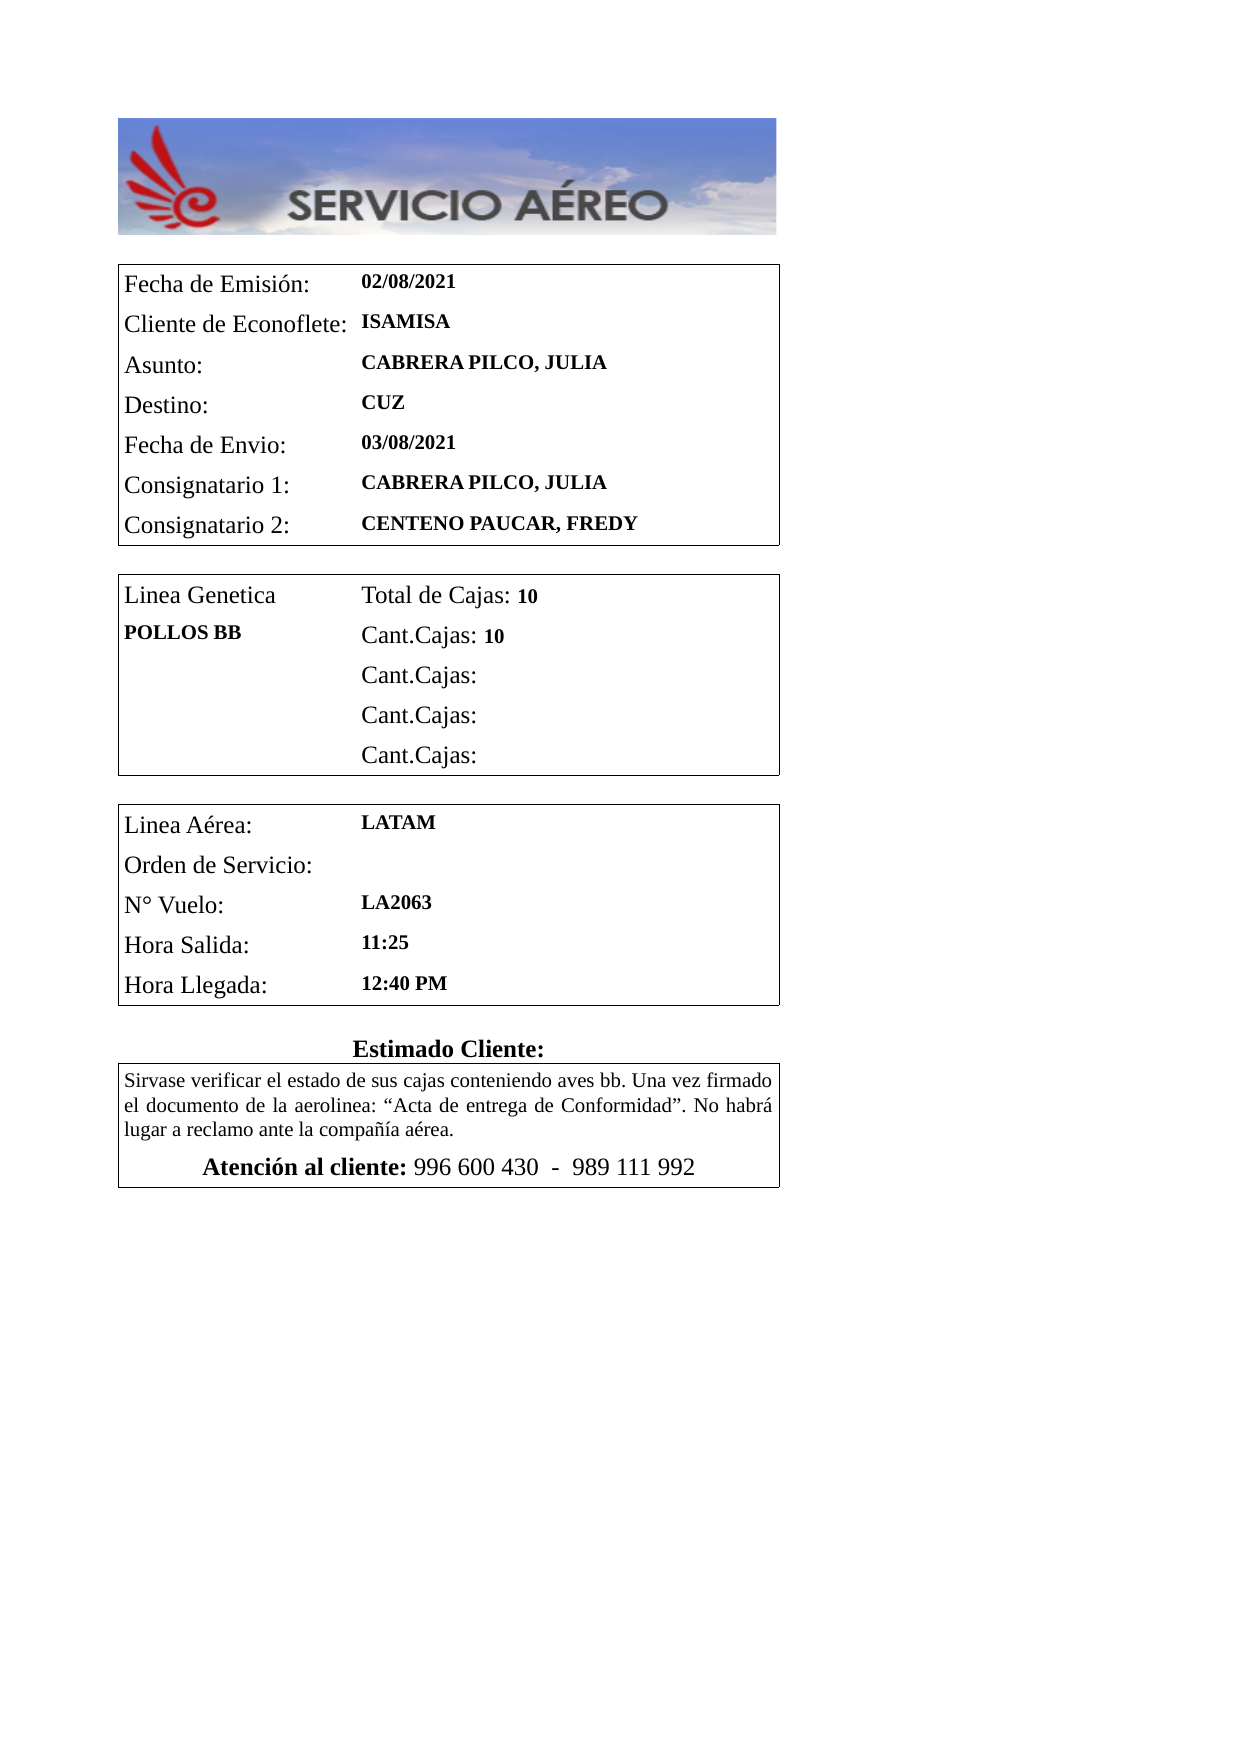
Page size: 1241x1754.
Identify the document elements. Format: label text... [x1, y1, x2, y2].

table_cell Fecha de Envio: [119, 424, 356, 464]
table_cell Cant.Cajas: 10 [356, 614, 779, 654]
table_cell [119, 695, 356, 735]
table_cell Destino: [119, 384, 356, 424]
table_cell 03/08/2021 [356, 424, 779, 464]
table_cell Cant.Cajas: [356, 654, 779, 694]
table_cell 12:40 PM [356, 965, 779, 1005]
table_cell Hora Llegada: [119, 965, 356, 1005]
table_cell Estimado Cliente: [118, 1006, 779, 1063]
table_cell LATAM [356, 805, 779, 844]
table_cell CABRERA PILCO, JULIA [356, 465, 779, 505]
table_cell Sirvase verificar el estado de sus cajas conteniendo aves bb. Una vez firmado el documento de la aerolinea: “Acta de entrega de Conformidad”. No habrá lugar a reclamo ante la compañía aérea. [119, 1064, 779, 1146]
picture [118, 118, 777, 235]
table_cell Hora Salida: [119, 925, 356, 965]
table_cell [118, 776, 356, 804]
table_cell Consignatario 2: [119, 505, 356, 545]
table_cell Linea Aérea: [119, 805, 356, 844]
table_cell N° Vuelo: [119, 884, 356, 924]
table_cell [356, 776, 779, 804]
table_cell Cant.Cajas: [356, 695, 779, 735]
table_cell Asunto: [119, 344, 356, 384]
table_cell 11:25 [356, 925, 779, 965]
table_cell CUZ [356, 384, 779, 424]
table_cell Cant.Cajas: [356, 735, 779, 775]
table_cell CABRERA PILCO, JULIA [356, 344, 779, 384]
table_cell Orden de Servicio: [119, 844, 356, 884]
table_cell [118, 546, 356, 574]
table_cell ISAMISA [356, 304, 779, 344]
table_cell POLLOS BB [119, 614, 356, 654]
table_cell Cliente de Econoflete: [119, 304, 356, 344]
table_cell [119, 654, 356, 694]
table_cell Consignatario 1: [119, 465, 356, 505]
table_cell LA2063 [356, 884, 779, 924]
table_cell [356, 844, 779, 884]
table_header Fecha de Emisión: [119, 265, 356, 304]
table_cell Total de Cajas: 10 [356, 575, 779, 614]
table_cell Linea Genetica [119, 575, 356, 614]
table_cell [356, 546, 779, 574]
table_cell [119, 735, 356, 775]
table_cell CENTENO PAUCAR, FREDY [356, 505, 779, 545]
table_header 02/08/2021 [356, 265, 779, 304]
table_cell Atención al cliente: 996 600 430 - 989 111 992 [119, 1146, 779, 1187]
